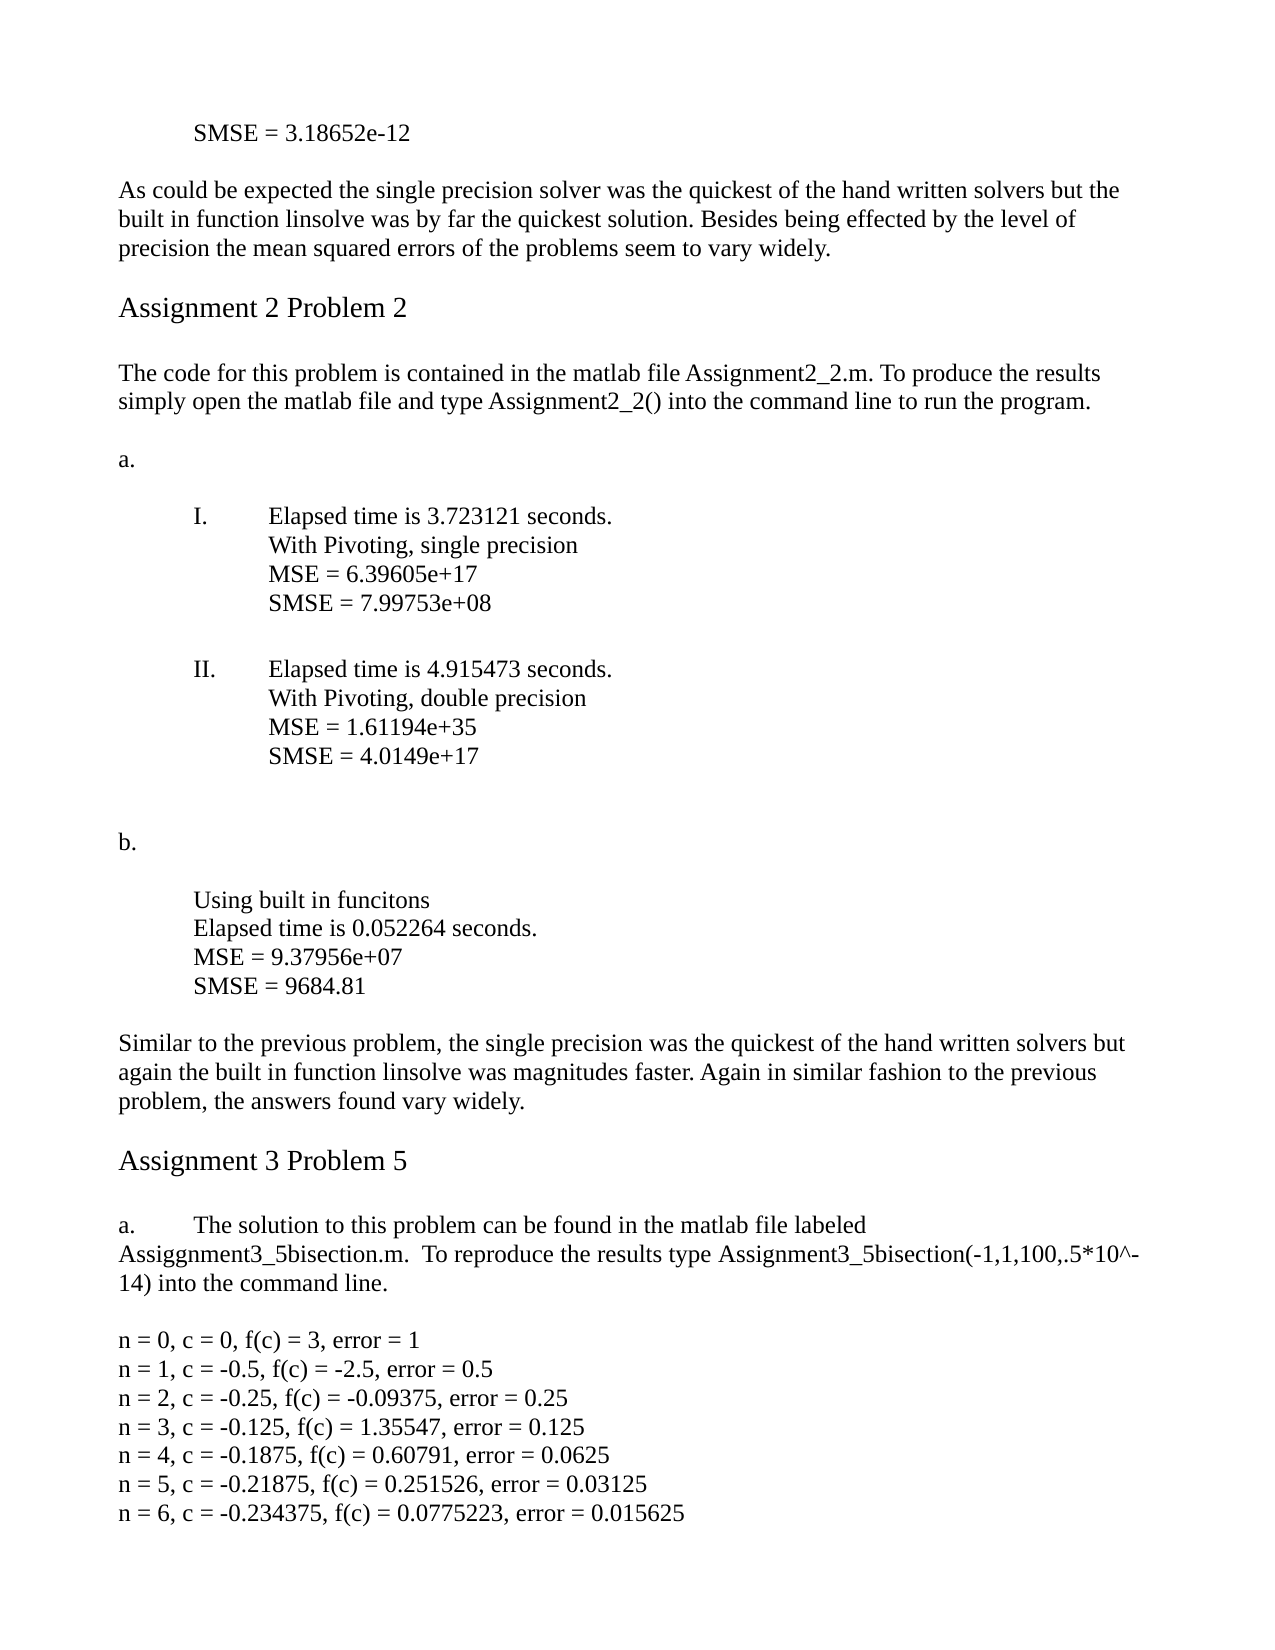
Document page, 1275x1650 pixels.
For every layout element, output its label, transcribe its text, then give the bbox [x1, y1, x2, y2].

text With Pivoting, single precision [118, 530, 1157, 559]
text I. Elapsed time is 3.723121 seconds. [118, 501, 1157, 530]
text n = 2, c = -0.25, f(c) = -0.09375, error = 0.25 [118, 1383, 1157, 1412]
text SMSE = 3.18652e-12 [118, 118, 1157, 147]
text II. Elapsed time is 4.915473 seconds. [118, 650, 1157, 683]
text SMSE = 9684.81 [118, 971, 1157, 1000]
text n = 3, c = -0.125, f(c) = 1.35547, error = 0.125 [118, 1412, 1157, 1441]
text MSE = 6.39605e+17 [118, 559, 1157, 588]
text n = 1, c = -0.5, f(c) = -2.5, error = 0.5 [118, 1354, 1157, 1383]
text n = 4, c = -0.1875, f(c) = 0.60791, error = 0.0625 [118, 1441, 1157, 1469]
text Similar to the previous problem, the single precision was the quickest of the hand written solvers but again the built in function linsolve was magnitudes faster. Again in similar fashion to the previous problem, the answers found vary widely. [118, 1028, 1157, 1115]
text Elapsed time is 0.052264 seconds. [118, 913, 1157, 942]
text Assignment 2 Problem 2 [118, 291, 1157, 324]
text SMSE = 7.99753e+08 [118, 588, 1157, 616]
text a. The solution to this problem can be found in the matlab file labeled Assiggnment3_5bisection.m. To reproduce the results type Assignment3_5bisection(-1,1,100,.5*10^-14) into the command line. [118, 1211, 1157, 1297]
text MSE = 9.37956e+07 [118, 942, 1157, 971]
text n = 0, c = 0, f(c) = 3, error = 1 [118, 1326, 1157, 1354]
text SMSE = 4.0149e+17 [118, 741, 1157, 770]
text Assignment 3 Problem 5 [118, 1143, 1157, 1177]
text b. [118, 827, 1157, 856]
text With Pivoting, double precision [118, 683, 1157, 712]
text a. [118, 444, 1157, 473]
text n = 6, c = -0.234375, f(c) = 0.0775223, error = 0.015625 [118, 1498, 1157, 1527]
text MSE = 1.61194e+35 [118, 712, 1157, 741]
text n = 5, c = -0.21875, f(c) = 0.251526, error = 0.03125 [118, 1469, 1157, 1498]
text As could be expected the single precision solver was the quickest of the hand written solvers but the built in function linsolve was by far the quickest solution. Besides being effected by the level of precision the mean squared errors of the problems seem to vary widely. [118, 176, 1157, 262]
text Using built in funcitons [118, 885, 1157, 913]
text The code for this problem is contained in the matlab file Assignment2_2.m. To produce the results simply open the matlab file and type Assignment2_2() into the command line to run the program. [118, 358, 1157, 415]
